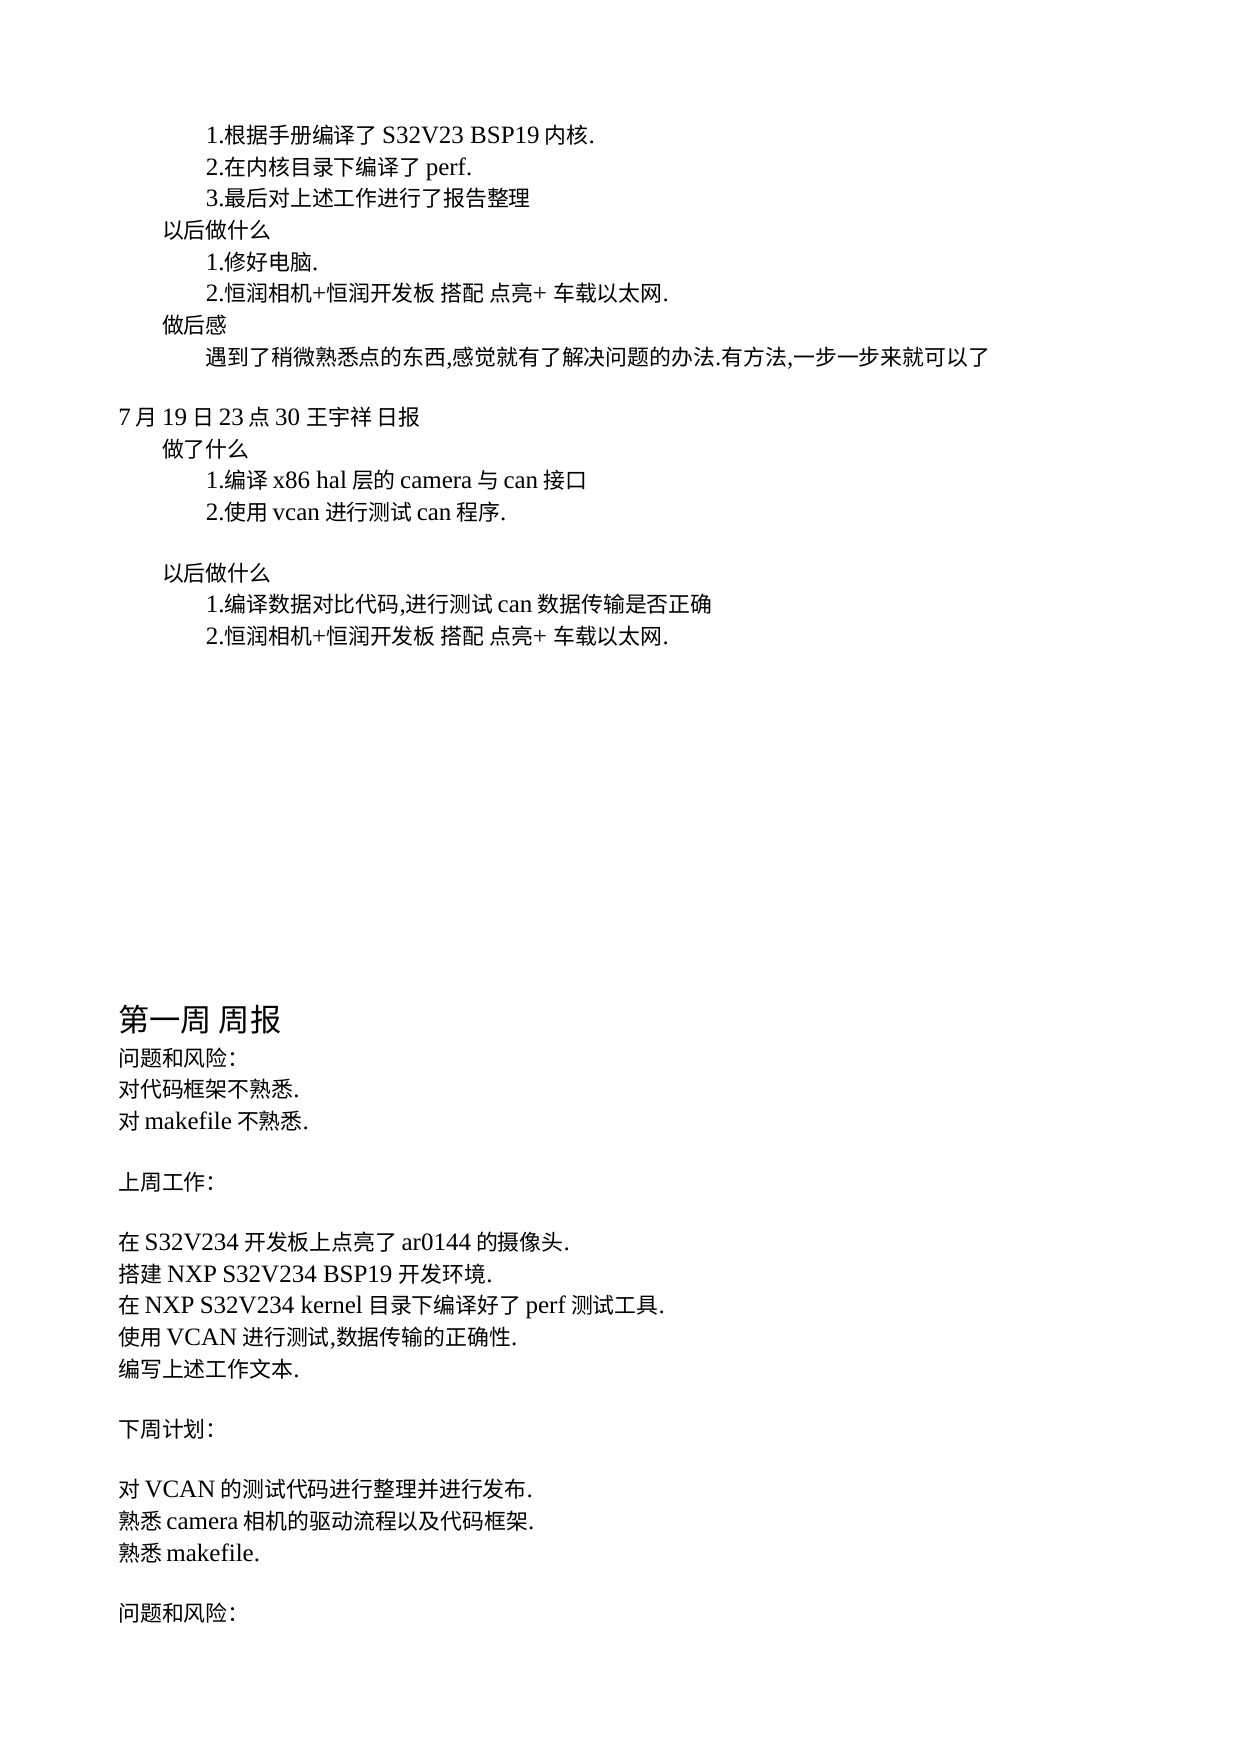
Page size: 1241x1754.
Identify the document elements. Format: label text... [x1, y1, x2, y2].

text 下周计划： [118, 1412, 1122, 1444]
text 做后感 [118, 308, 1122, 340]
text 1.编译x86 hal层的camera与can接口 [118, 463, 1122, 495]
text 对makefile不熟悉. [118, 1104, 1122, 1136]
text 1.编译数据对比代码,进行测试can数据传输是否正确 [118, 587, 1122, 619]
text 使用VCAN进行测试,数据传输的正确性. [118, 1320, 1122, 1352]
text 搭建 NXP S32V234 BSP19 开发环境. [118, 1257, 1122, 1288]
text 对VCAN的测试代码进行整理并进行发布. [118, 1472, 1122, 1504]
text 对代码框架不熟悉. [118, 1072, 1122, 1104]
text 熟悉makefile. [118, 1536, 1122, 1567]
text 上周工作： [118, 1164, 1122, 1196]
text 第一周 周报 [118, 996, 1122, 1041]
text 问题和风险： [118, 1596, 1122, 1628]
text 3.最后对上述工作进行了报告整理 [118, 181, 1122, 213]
text 遇到了稍微熟悉点的东西,感觉就有了解决问题的办法.有方法,一步一步来就可以了 [118, 340, 1122, 371]
text 熟悉camera相机的驱动流程以及代码框架. [118, 1504, 1122, 1536]
text 1.根据手册编译了S32V23 BSP19内核. [118, 118, 1122, 150]
text 以后做什么 [118, 556, 1122, 587]
text 编写上述工作文本. [118, 1352, 1122, 1383]
text 7月19日 23点30 王宇祥 日报 [118, 400, 1122, 432]
text 在NXP S32V234 kernel目录下编译好了perf测试工具. [118, 1288, 1122, 1320]
text 以后做什么 [118, 213, 1122, 245]
text 在S32V234开发板上点亮了ar0144的摄像头. [118, 1225, 1122, 1257]
text 2.使用vcan进行测试can程序. [118, 495, 1122, 527]
text 1.修好电脑. [118, 245, 1122, 276]
text 做了什么 [118, 432, 1122, 463]
text 2.恒润相机+恒润开发板 搭配 点亮+ 车载以太网. [118, 619, 1122, 651]
text 2.在内核目录下编译了perf. [118, 150, 1122, 181]
text 问题和风险： [118, 1041, 1122, 1072]
text 2.恒润相机+恒润开发板 搭配 点亮+ 车载以太网. [118, 276, 1122, 308]
